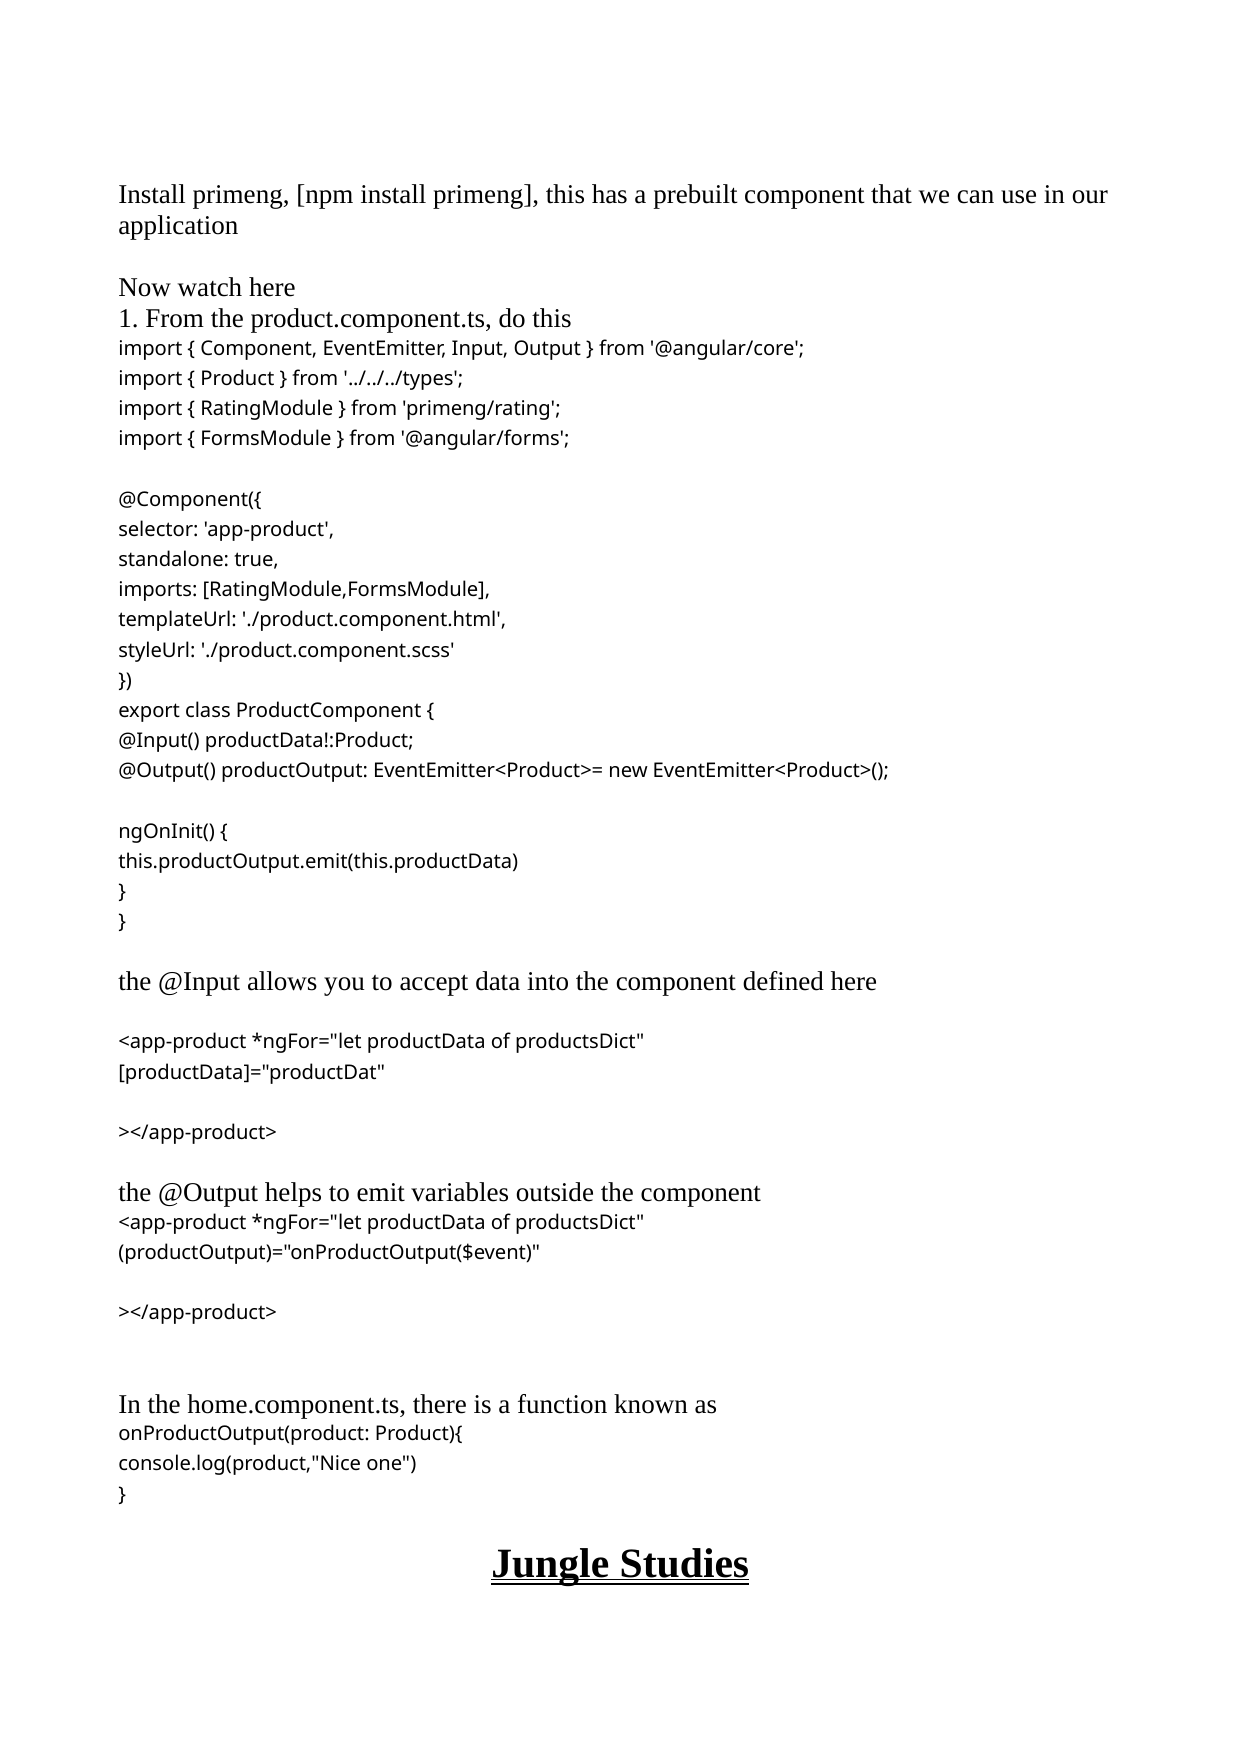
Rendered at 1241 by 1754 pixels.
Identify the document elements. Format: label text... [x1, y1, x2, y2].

text export class ProductComponent { [118, 693, 1122, 723]
text ></app-product> [118, 1115, 1122, 1145]
text <app-product *ngFor="let productData of productsDict" [118, 1027, 1122, 1055]
text } [118, 874, 1122, 905]
text styleUrl: './product.component.scss' [118, 633, 1122, 663]
text this.productOutput.emit(this.productData) [118, 844, 1122, 874]
text @Output() productOutput: EventEmitter<Product>= new EventEmitter<Product>(); [118, 754, 1122, 784]
text Install primeng, [npm install primeng], this has a prebuilt component that we can use in our application [118, 178, 1122, 240]
text Jungle Studies [118, 1538, 1122, 1586]
text } [118, 1477, 1122, 1507]
text the @Output helps to emit variables outside the component [118, 1177, 1122, 1208]
text import { RatingModule } from 'primeng/rating'; [118, 391, 1122, 421]
text standalone: true, [118, 542, 1122, 572]
text templateUrl: './product.component.html', [118, 603, 1122, 633]
text selector: 'app-product', [118, 512, 1122, 542]
text onProductOutput(product: Product){ [118, 1419, 1122, 1447]
text import { Product } from '../../../types'; [118, 361, 1122, 391]
text Now watch here [118, 271, 1122, 302]
text 1. From the product.component.ts, do this [118, 302, 1122, 333]
text (productOutput)="onProductOutput($event)" [118, 1235, 1122, 1265]
text @Component({ [118, 482, 1122, 512]
text console.log(product,"Nice one") [118, 1447, 1122, 1477]
text the @Input allows you to accept data into the component defined here [118, 965, 1122, 996]
text import { Component, EventEmitter, Input, Output } from '@angular/core'; [118, 333, 1122, 361]
text ngOnInit() { [118, 814, 1122, 844]
text } [118, 905, 1122, 935]
text }) [118, 663, 1122, 693]
text [productData]="productDat" [118, 1055, 1122, 1085]
text <app-product *ngFor="let productData of productsDict" [118, 1208, 1122, 1235]
text ></app-product> [118, 1296, 1122, 1326]
text @Input() productData!:Product; [118, 723, 1122, 754]
text import { FormsModule } from '@angular/forms'; [118, 421, 1122, 452]
text In the home.component.ts, there is a function known as [118, 1388, 1122, 1419]
text imports: [RatingModule,FormsModule], [118, 572, 1122, 603]
